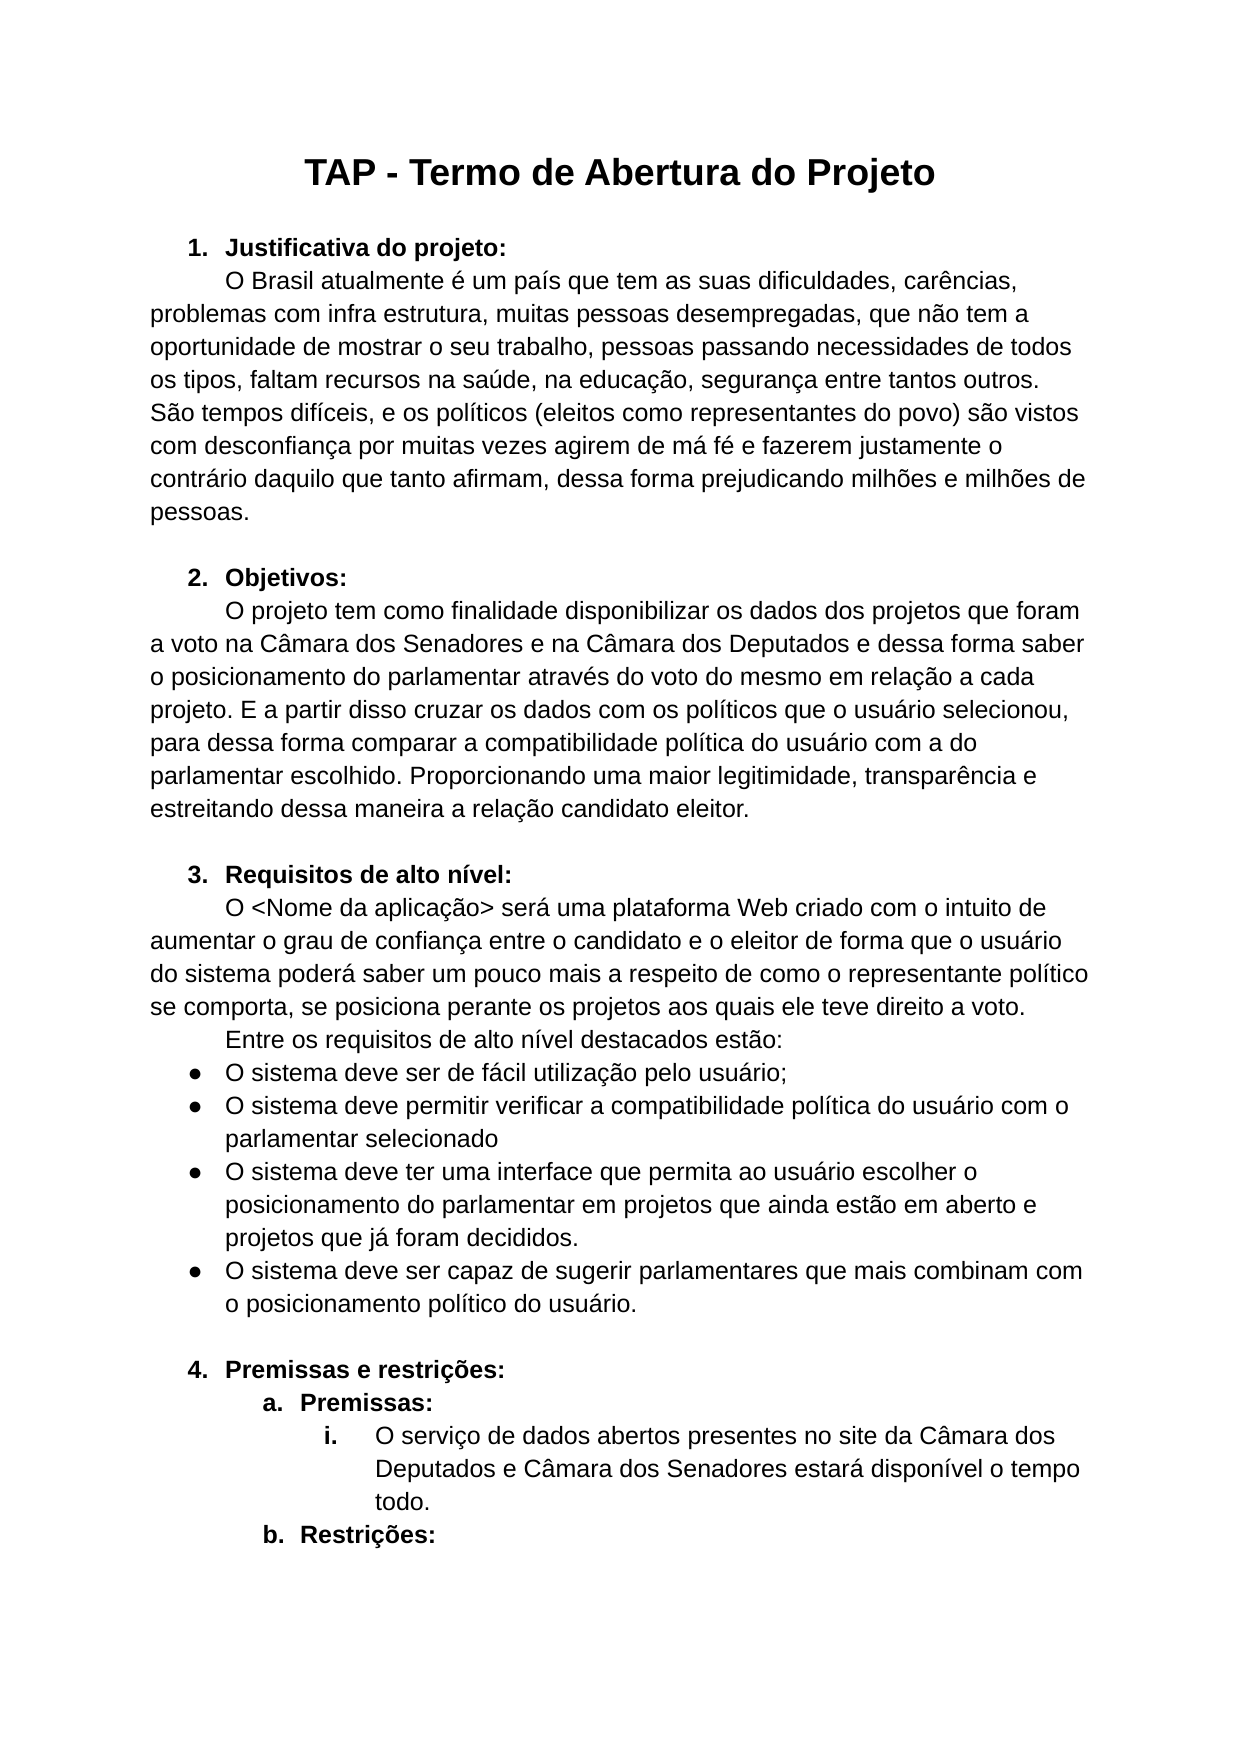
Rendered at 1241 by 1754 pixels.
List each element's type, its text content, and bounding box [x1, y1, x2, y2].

list Justificativa do projeto: [187, 233, 1090, 261]
list O sistema deve permitir verificar a compatibilidade política do usuário com o parlamentar selecionado [187, 1091, 1090, 1153]
list Premissas: [262, 1388, 1090, 1417]
list O serviço de dados abertos presentes no site da Câmara dos Deputados e Câmara dos Senadores estará disponível o tempo todo. [337, 1421, 1090, 1516]
text se comporta, se posiciona perante os projetos aos quais ele teve direito a voto. [150, 992, 1090, 1021]
text Entre os requisitos de alto nível destacados estão: [150, 1025, 1090, 1054]
list O sistema deve ser capaz de sugerir parlamentares que mais combinam com o posicionamento político do usuário. [187, 1256, 1090, 1318]
text TAP - Termo de Abertura do Projeto [150, 150, 1090, 193]
list O sistema deve ser de fácil utilização pelo usuário; [187, 1058, 1090, 1087]
list Restrições: [262, 1520, 1090, 1549]
list O sistema deve ter uma interface que permita ao usuário escolher o posicionamento do parlamentar em projetos que ainda estão em aberto e projetos que já foram decididos. [187, 1157, 1090, 1252]
list Premissas e restrições: [187, 1355, 1090, 1384]
text O projeto tem como finalidade disponibilizar os dados dos projetos que foram a voto na Câmara dos Senadores e na Câmara dos Deputados e dessa forma saber o posicionamento do parlamentar através do voto do mesmo em relação a cada projeto. E a partir disso cruzar os dados com os políticos que o usuário selecionou, para dessa forma comparar a compatibilidade política do usuário com a do parlamentar escolhido. Proporcionando uma maior legitimidade, transparência e estreitando dessa maneira a relação candidato eleitor. [150, 596, 1090, 823]
text O <Nome da aplicação> será uma plataforma Web criado com o intuito de aumentar o grau de confiança entre o candidato e o eleitor de forma que o usuário do sistema poderá saber um pouco mais a respeito de como o representante político [150, 893, 1090, 988]
text O Brasil atualmente é um país que tem as suas dificuldades, carências, problemas com infra estrutura, muitas pessoas desempregadas, que não tem a oportunidade de mostrar o seu trabalho, pessoas passando necessidades de todos os tipos, faltam recursos na saúde, na educação, segurança entre tantos outros. São tempos difíceis, e os políticos (eleitos como representantes do povo) são vistos com desconfiança por muitas vezes agirem de má fé e fazerem justamente o contrário daquilo que tanto afirmam, dessa forma prejudicando milhões e milhões de pessoas. [150, 266, 1090, 526]
list Objetivos: [187, 563, 1090, 592]
list Requisitos de alto nível: [187, 860, 1090, 889]
